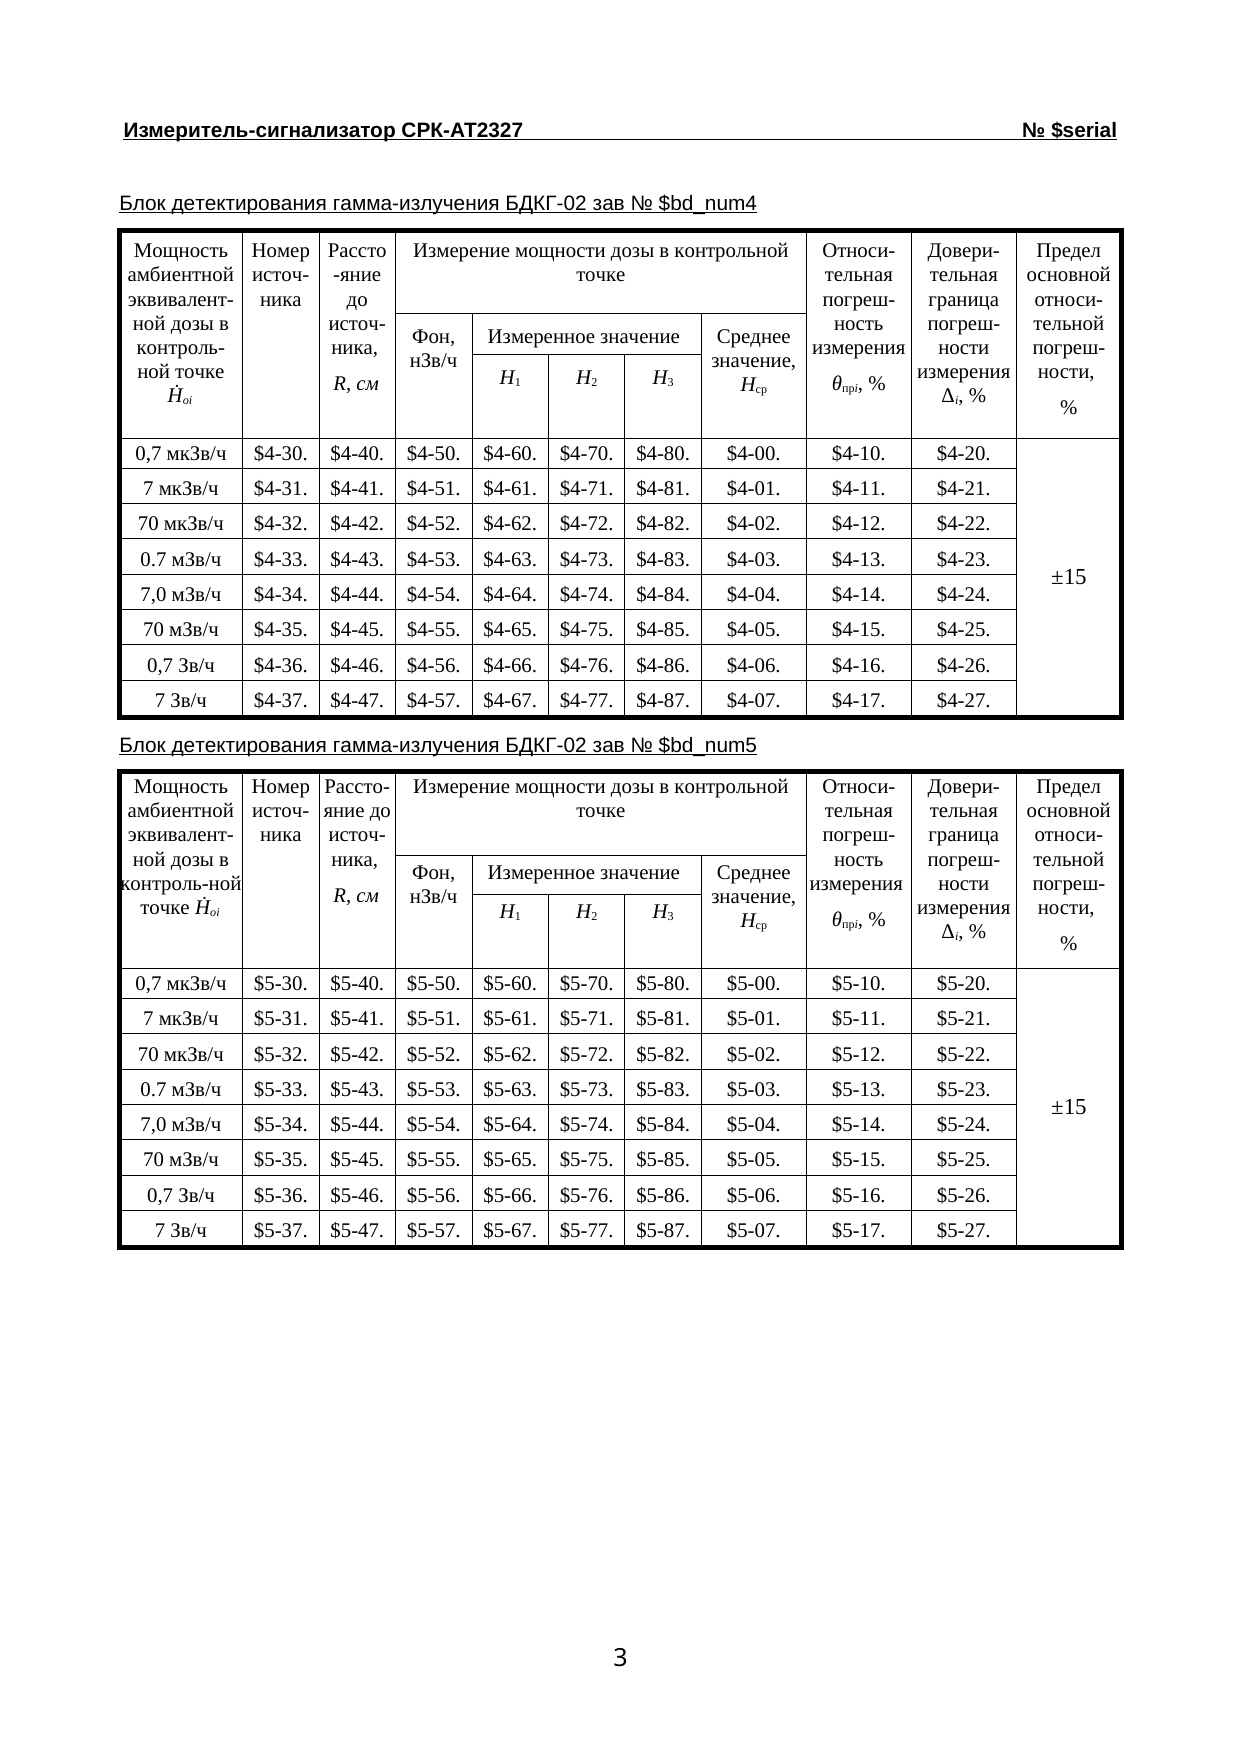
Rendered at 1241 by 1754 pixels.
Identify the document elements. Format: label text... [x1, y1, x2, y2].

table_cell $5-87. [625, 1211, 701, 1245]
table_cell Номер источ-ника [243, 233, 319, 437]
table_cell $4-80. [625, 439, 701, 468]
table_cell $4-55. [396, 610, 472, 644]
table_cell $4-57. [396, 681, 472, 715]
table_cell $5-76. [549, 1176, 624, 1210]
table_cell $4-37. [243, 681, 319, 715]
table_cell $4-86. [625, 645, 701, 679]
table_cell $4-26. [912, 645, 1016, 679]
table_cell $5-73. [549, 1070, 624, 1104]
table_cell $4-34. [243, 575, 319, 609]
table_header Блок детектирования гамма-излучения БДКГ-02 зав № $bd_num5 [119, 720, 1121, 769]
table_cell $4-30. [243, 439, 319, 468]
table_cell $4-70. [549, 439, 624, 468]
table_cell 7 мкЗв/ч [122, 469, 242, 503]
table_cell $5-04. [702, 1105, 806, 1139]
table_cell 0,7 Зв/ч [122, 1176, 242, 1210]
table_cell $4-25. [912, 610, 1016, 644]
table_cell $5-65. [473, 1140, 548, 1174]
table_cell $4-05. [702, 610, 806, 644]
table_cell $4-10. [807, 439, 911, 468]
table_cell $4-42. [320, 504, 395, 538]
table_cell $5-46. [320, 1176, 395, 1210]
table_header Блок детектирования гамма-излучения БДКГ-02 зав № $bd_num4 [119, 179, 1121, 227]
table_cell $4-31. [243, 469, 319, 503]
table_cell $4-17. [807, 681, 911, 715]
table_cell $5-44. [320, 1105, 395, 1139]
table_cell $5-74. [549, 1105, 624, 1139]
table_cell $4-64. [473, 575, 548, 609]
table_cell $5-15. [807, 1140, 911, 1174]
table_cell $4-56. [396, 645, 472, 679]
table_cell Относи-тельная погреш-ность измерения θпрi, % [807, 233, 911, 437]
table_cell $5-22. [912, 1034, 1016, 1068]
table_cell $5-47. [320, 1211, 395, 1245]
table_cell $5-17. [807, 1211, 911, 1245]
table_cell Фон, нЗв/ч [396, 314, 472, 437]
table_cell $4-84. [625, 575, 701, 609]
table_cell Среднее значение, Hср [702, 314, 806, 437]
table_cell $5-50. [396, 969, 472, 998]
table_cell $4-14. [807, 575, 911, 609]
table_cell $5-55. [396, 1140, 472, 1174]
table_cell $5-26. [912, 1176, 1016, 1210]
table_cell 70 мкЗв/ч [122, 1034, 242, 1068]
table_cell $5-64. [473, 1105, 548, 1139]
table_cell $4-74. [549, 575, 624, 609]
table_cell $5-24. [912, 1105, 1016, 1139]
table_cell $4-36. [243, 645, 319, 679]
table_cell $5-13. [807, 1070, 911, 1104]
table_cell $4-13. [807, 539, 911, 574]
table_cell Предел основной относи-тельной погреш-ности, % [1017, 774, 1119, 968]
table_cell Рассто-яние до источ-ника, R, см [320, 774, 395, 968]
table_cell $4-63. [473, 539, 548, 574]
table_cell $5-70. [549, 969, 624, 998]
table_cell $4-52. [396, 504, 472, 538]
table_cell $4-15. [807, 610, 911, 644]
table_cell 7 Зв/ч [122, 681, 242, 715]
table_cell $5-25. [912, 1140, 1016, 1174]
table_cell $4-51. [396, 469, 472, 503]
table_cell H2 [549, 895, 624, 968]
table_cell $4-77. [549, 681, 624, 715]
table_cell H3 [625, 355, 701, 437]
table_cell Предел основной относи-тельной погреш-ности, % [1017, 233, 1119, 437]
table_cell $4-71. [549, 469, 624, 503]
table_cell $4-12. [807, 504, 911, 538]
table_cell $5-77. [549, 1211, 624, 1245]
table_cell 0.7 мЗв/ч [122, 539, 242, 574]
table_cell $4-87. [625, 681, 701, 715]
table_cell $5-37. [243, 1211, 319, 1245]
table_cell 70 мЗв/ч [122, 610, 242, 644]
table_cell $5-51. [396, 999, 472, 1033]
table_cell $4-50. [396, 439, 472, 468]
table_cell $4-83. [625, 539, 701, 574]
table_cell $4-67. [473, 681, 548, 715]
table_cell $5-45. [320, 1140, 395, 1174]
table_cell $4-75. [549, 610, 624, 644]
table_cell Измерение мощности дозы в контрольной точке [396, 233, 806, 313]
table_cell $4-66. [473, 645, 548, 679]
table_cell $5-43. [320, 1070, 395, 1104]
table_cell $5-33. [243, 1070, 319, 1104]
table_cell 0,7 мкЗв/ч [122, 439, 242, 468]
table_cell Мощность амбиентной эквивалент-ной дозы в контроль-ной точке Ḣoi [122, 774, 242, 968]
table_cell $5-40. [320, 969, 395, 998]
table_cell $5-20. [912, 969, 1016, 998]
table_cell Относи-тельная погреш-ность измерения θпрi, % [807, 774, 911, 968]
table_cell $5-31. [243, 999, 319, 1033]
table_cell $5-66. [473, 1176, 548, 1210]
table_cell $4-46. [320, 645, 395, 679]
table_cell $5-02. [702, 1034, 806, 1068]
table_cell Довери-тельная граница погреш-ности измерения Δi, % [912, 774, 1016, 968]
table_cell $5-67. [473, 1211, 548, 1245]
table_cell $4-43. [320, 539, 395, 574]
table_cell $4-47. [320, 681, 395, 715]
table_cell $5-34. [243, 1105, 319, 1139]
table_cell Довери-тельная граница погреш-ности измерения Δi, % [912, 233, 1016, 437]
table_cell $5-60. [473, 969, 548, 998]
table_cell $5-57. [396, 1211, 472, 1245]
table_cell $5-01. [702, 999, 806, 1033]
table_cell $5-62. [473, 1034, 548, 1068]
table_cell $5-06. [702, 1176, 806, 1210]
table_cell Измеренное значение [473, 314, 701, 354]
table_cell $4-16. [807, 645, 911, 679]
table_cell $4-22. [912, 504, 1016, 538]
table_cell $5-75. [549, 1140, 624, 1174]
table_cell $5-36. [243, 1176, 319, 1210]
table_cell $5-82. [625, 1034, 701, 1068]
table_cell $4-81. [625, 469, 701, 503]
table_cell 0.7 мЗв/ч [122, 1070, 242, 1104]
table_cell $4-04. [702, 575, 806, 609]
table_cell $5-30. [243, 969, 319, 998]
table_cell $5-61. [473, 999, 548, 1033]
table_cell $5-16. [807, 1176, 911, 1210]
table_cell $5-56. [396, 1176, 472, 1210]
table_cell $5-21. [912, 999, 1016, 1033]
table_cell $4-35. [243, 610, 319, 644]
table_cell $5-86. [625, 1176, 701, 1210]
table_cell 0,7 Зв/ч [122, 645, 242, 679]
table_cell $5-54. [396, 1105, 472, 1139]
table_cell $4-41. [320, 469, 395, 503]
table_cell $5-23. [912, 1070, 1016, 1104]
table_cell $4-65. [473, 610, 548, 644]
table_cell $5-12. [807, 1034, 911, 1068]
table_cell Измеренное значение [473, 856, 701, 894]
table_cell $4-20. [912, 439, 1016, 468]
table_cell $4-00. [702, 439, 806, 468]
table_cell $4-01. [702, 469, 806, 503]
table_cell $5-85. [625, 1140, 701, 1174]
table_cell $4-23. [912, 539, 1016, 574]
table_cell ±15 [1017, 439, 1119, 715]
table_cell $5-00. [702, 969, 806, 998]
table_cell $4-24. [912, 575, 1016, 609]
table_cell $5-41. [320, 999, 395, 1033]
table_cell H3 [625, 895, 701, 968]
table_cell $5-72. [549, 1034, 624, 1068]
table_cell 0,7 мкЗв/ч [122, 969, 242, 998]
table_cell $5-27. [912, 1211, 1016, 1245]
table_cell $4-07. [702, 681, 806, 715]
table_cell $5-11. [807, 999, 911, 1033]
table_cell ±15 [1017, 969, 1119, 1245]
table_cell $4-06. [702, 645, 806, 679]
table_cell $4-54. [396, 575, 472, 609]
table_cell H1 [473, 895, 548, 968]
table_cell $5-32. [243, 1034, 319, 1068]
table_cell $4-02. [702, 504, 806, 538]
table_cell Измерение мощности дозы в контрольной точке [396, 774, 806, 855]
table_cell $4-62. [473, 504, 548, 538]
table_cell $5-53. [396, 1070, 472, 1104]
table_cell $5-07. [702, 1211, 806, 1245]
table_cell Номер источ-ника [243, 774, 319, 968]
table_cell $5-42. [320, 1034, 395, 1068]
table_cell 7 Зв/ч [122, 1211, 242, 1245]
table_cell 70 мкЗв/ч [122, 504, 242, 538]
table_cell Фон, нЗв/ч [396, 856, 472, 968]
table_cell Среднее значение, Hср [702, 856, 806, 968]
table_cell $4-40. [320, 439, 395, 468]
table_cell $5-84. [625, 1105, 701, 1139]
table_cell $5-81. [625, 999, 701, 1033]
table_cell $4-21. [912, 469, 1016, 503]
table_cell Мощность амбиентной эквивалент-ной дозы в контроль-ной точке Ḣoi [122, 233, 242, 437]
table_cell $4-60. [473, 439, 548, 468]
table_cell $4-45. [320, 610, 395, 644]
table_cell $5-35. [243, 1140, 319, 1174]
table_cell 70 мЗв/ч [122, 1140, 242, 1174]
table_cell $5-14. [807, 1105, 911, 1139]
table_cell $4-27. [912, 681, 1016, 715]
table_cell $4-33. [243, 539, 319, 574]
table_cell $4-53. [396, 539, 472, 574]
table_cell $5-71. [549, 999, 624, 1033]
table_cell $4-82. [625, 504, 701, 538]
table_cell $5-83. [625, 1070, 701, 1104]
table_cell Рассто-яние до источ-ника, R, см [320, 233, 395, 437]
table_cell $5-80. [625, 969, 701, 998]
table_cell $4-73. [549, 539, 624, 574]
table_cell 7,0 мЗв/ч [122, 1105, 242, 1139]
table_cell $4-32. [243, 504, 319, 538]
table_cell $4-85. [625, 610, 701, 644]
table_cell $4-11. [807, 469, 911, 503]
table_cell $4-61. [473, 469, 548, 503]
table_cell $5-63. [473, 1070, 548, 1104]
table_cell 7 мкЗв/ч [122, 999, 242, 1033]
table_cell $5-10. [807, 969, 911, 998]
table_cell 7,0 мЗв/ч [122, 575, 242, 609]
table_cell $5-05. [702, 1140, 806, 1174]
table_cell $5-52. [396, 1034, 472, 1068]
table_cell $5-03. [702, 1070, 806, 1104]
table_cell $4-03. [702, 539, 806, 574]
table_cell $4-44. [320, 575, 395, 609]
table_cell $4-76. [549, 645, 624, 679]
table_cell H2 [549, 355, 624, 437]
table_cell $4-72. [549, 504, 624, 538]
table_cell H1 [473, 355, 548, 437]
